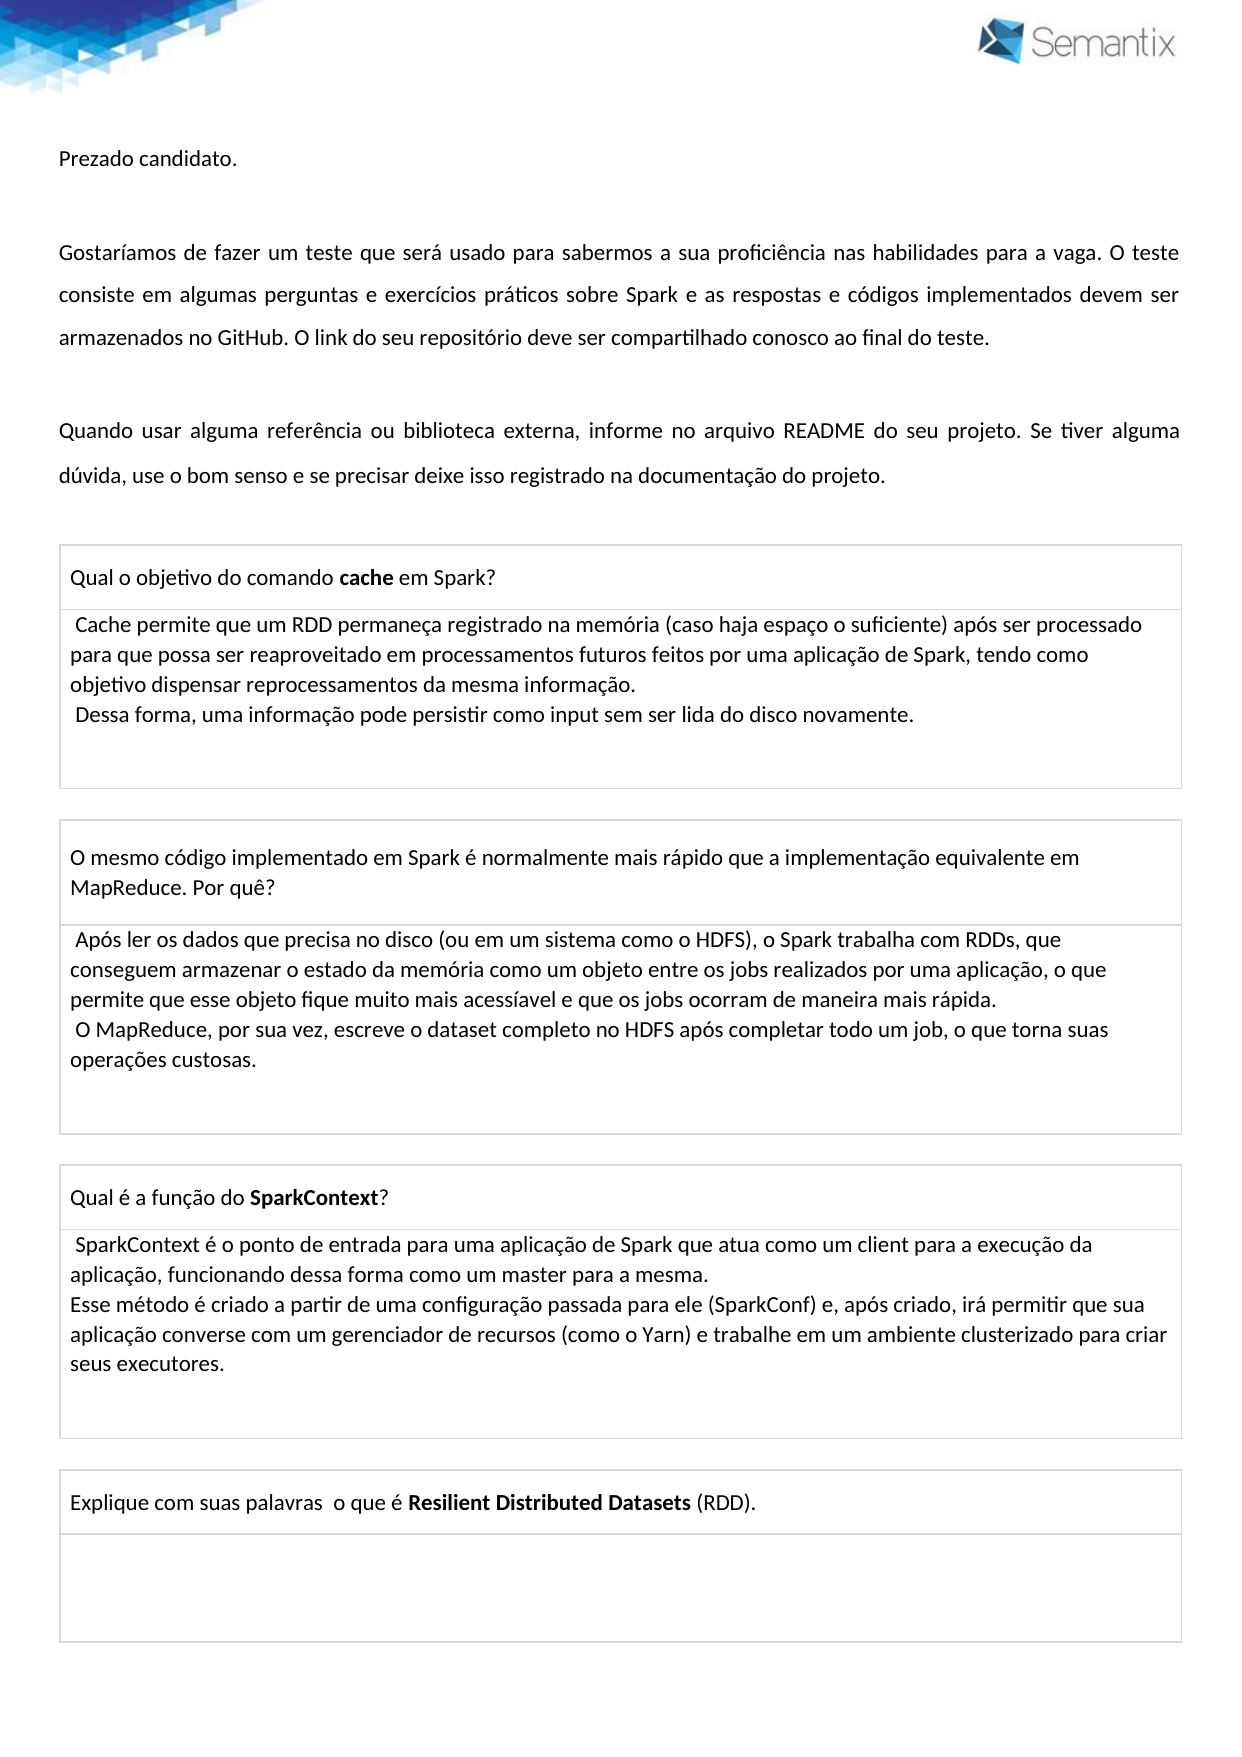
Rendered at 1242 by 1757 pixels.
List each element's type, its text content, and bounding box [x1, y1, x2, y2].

table_header O mesmo código implementado em Spark é normalmente mais rápido que a implementação equivalente em MapReduce. Por quê? [61, 821, 1181, 924]
table_cell SparkContext é o ponto de entrada para uma aplicação de Spark que atua como um client para a execução da aplicação, funcionando dessa forma como um master para a mesma. Esse método é criado a partir de uma configuração passada para ele (SparkConf) e, após criado, irá permitir que sua aplicação converse com um gerenciador de recursos (como o Yarn) e trabalhe em um ambiente clusterizado para criar seus executores. [61, 1230, 1181, 1437]
table_cell Cache permite que um RDD permaneça registrado na memória (caso haja espaço o suficiente) após ser processado para que possa ser reaproveitado em processamentos futuros feitos por uma aplicação de Spark, tendo como objetivo dispensar reprocessamentos da mesma informação. Dessa forma, uma informação pode persistir como input sem ser lida do disco novamente. [61, 610, 1181, 788]
table_cell Após ler os dados que precisa no disco (ou em um sistema como o HDFS), o Spark trabalha com RDDs, que conseguem armazenar o estado da memória como um objeto entre os jobs realizados por uma aplicação, o que permite que esse objeto fique muito mais acessíavel e que os jobs ocorram de maneira mais rápida. O MapReduce, por sua vez, escreve o dataset completo no HDFS após completar todo um job, o que torna suas operações custosas. [61, 926, 1181, 1133]
table_header Qual é a função do SparkContext? [61, 1166, 1181, 1228]
text Prezado candidato. [58, 144, 1182, 172]
picture [0, 0, 273, 94]
text Quando usar alguma referência ou biblioteca externa, informe no arquivo README do seu projeto. Se tiver alguma dúvida, use o bom senso e se precisar deixe isso registrado na documentação do projeto. [58, 417, 1182, 489]
picture [968, 12, 1183, 74]
text Gostaríamos de fazer um teste que será usado para sabermos a sua proficiência nas habilidades para a vaga. O teste consiste em algumas perguntas e exercícios práticos sobre Spark e as respostas e códigos implementados devem ser armazenados no GitHub. O link do seu repositório deve ser compartilhado conosco ao final do teste. [58, 238, 1182, 351]
table_header Explique com suas palavras o que é Resilient Distributed Datasets (RDD). [61, 1471, 1181, 1533]
table_cell [61, 1535, 1181, 1641]
table_header Qual o objetivo do comando cache em Spark? [61, 546, 1181, 608]
